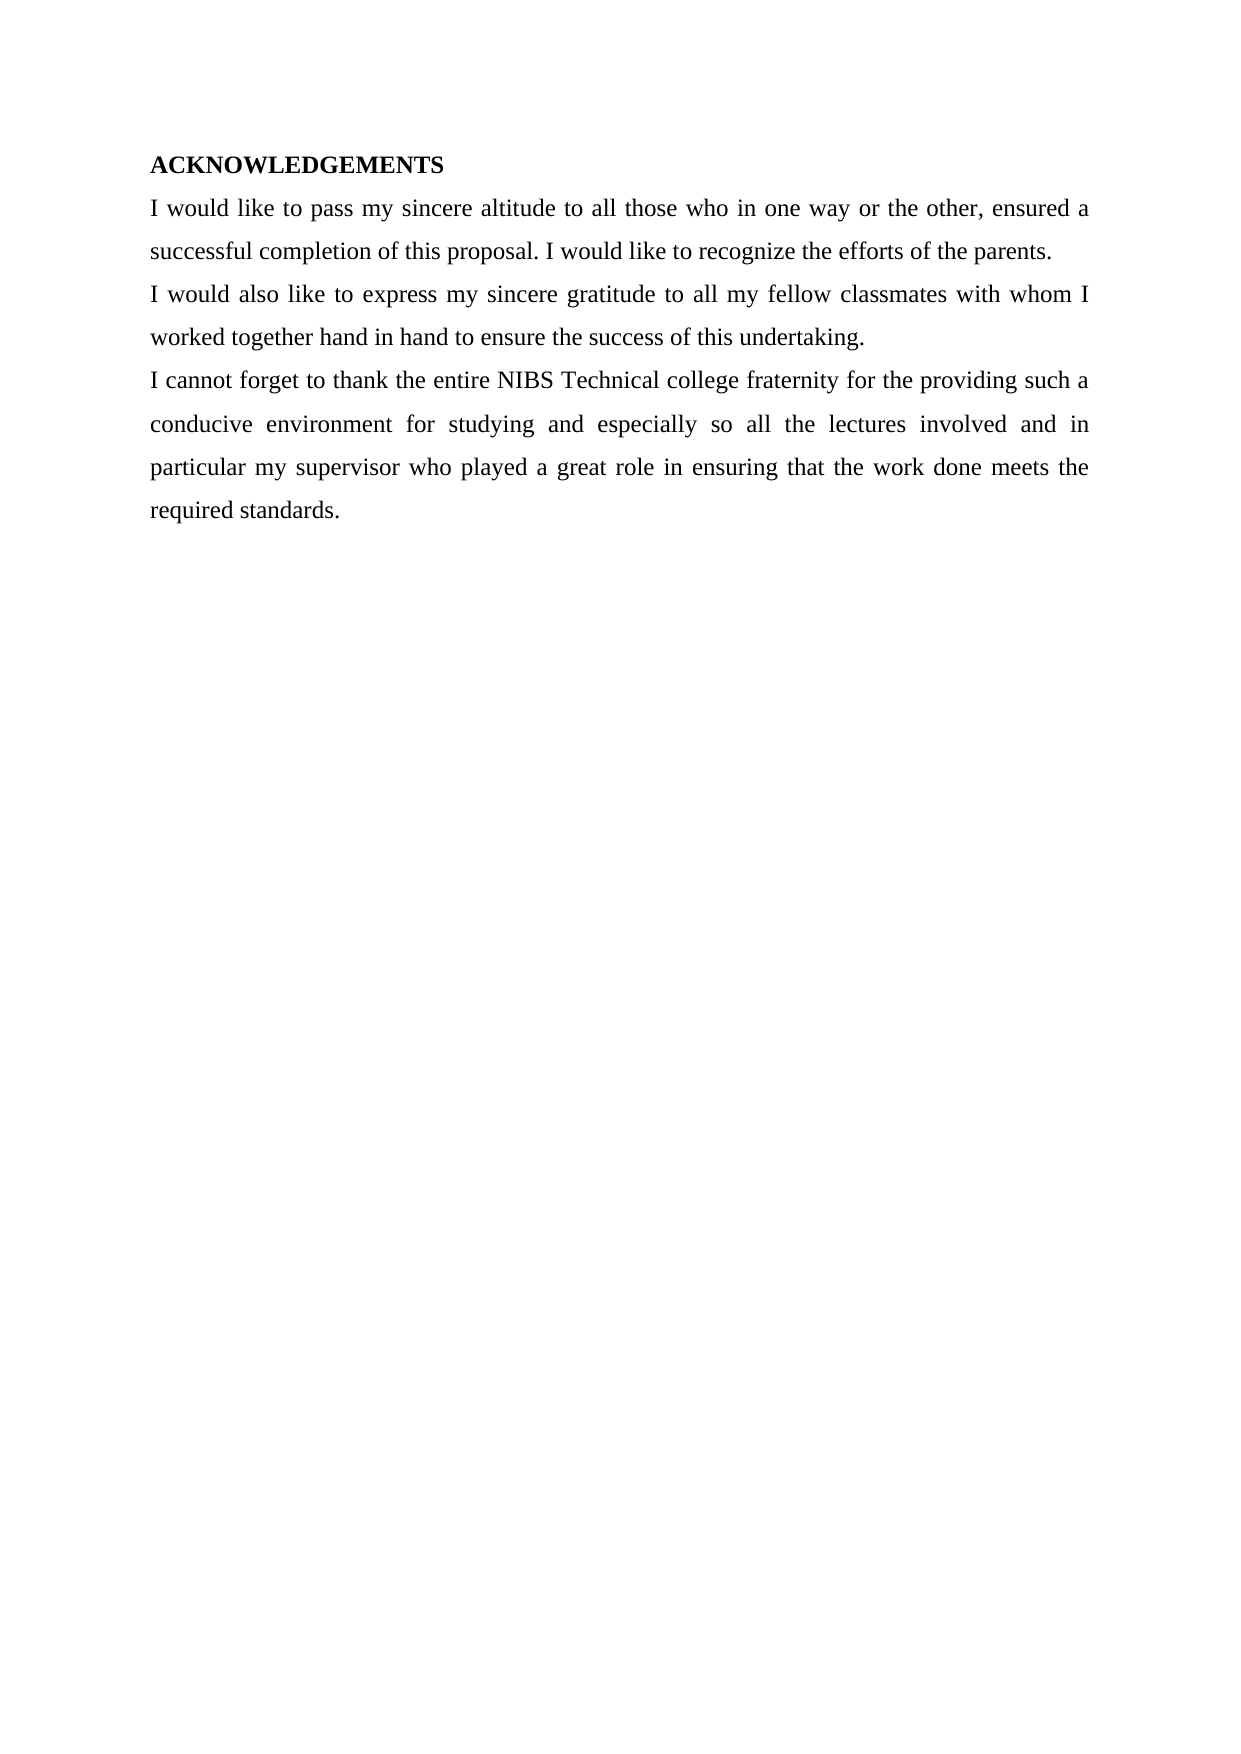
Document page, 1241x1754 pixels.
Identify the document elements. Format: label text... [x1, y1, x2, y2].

subtitle ACKNOWLEDGEMENTS [150, 150, 1090, 179]
text I cannot forget to thank the entire NIBS Technical college fraternity for the providing such a conducive environment for studying and especially so all the lectures involved and in particular my supervisor who played a great role in ensuring that the work done meets the required standards. [150, 366, 1090, 524]
text I would like to pass my sincere altitude to all those who in one way or the other, ensured a successful completion of this proposal. I would like to recognize the efforts of the parents. [150, 193, 1090, 265]
text I would also like to express my sincere gratitude to all my fellow classmates with whom I worked together hand in hand to ensure the success of this undertaking. [150, 279, 1090, 351]
